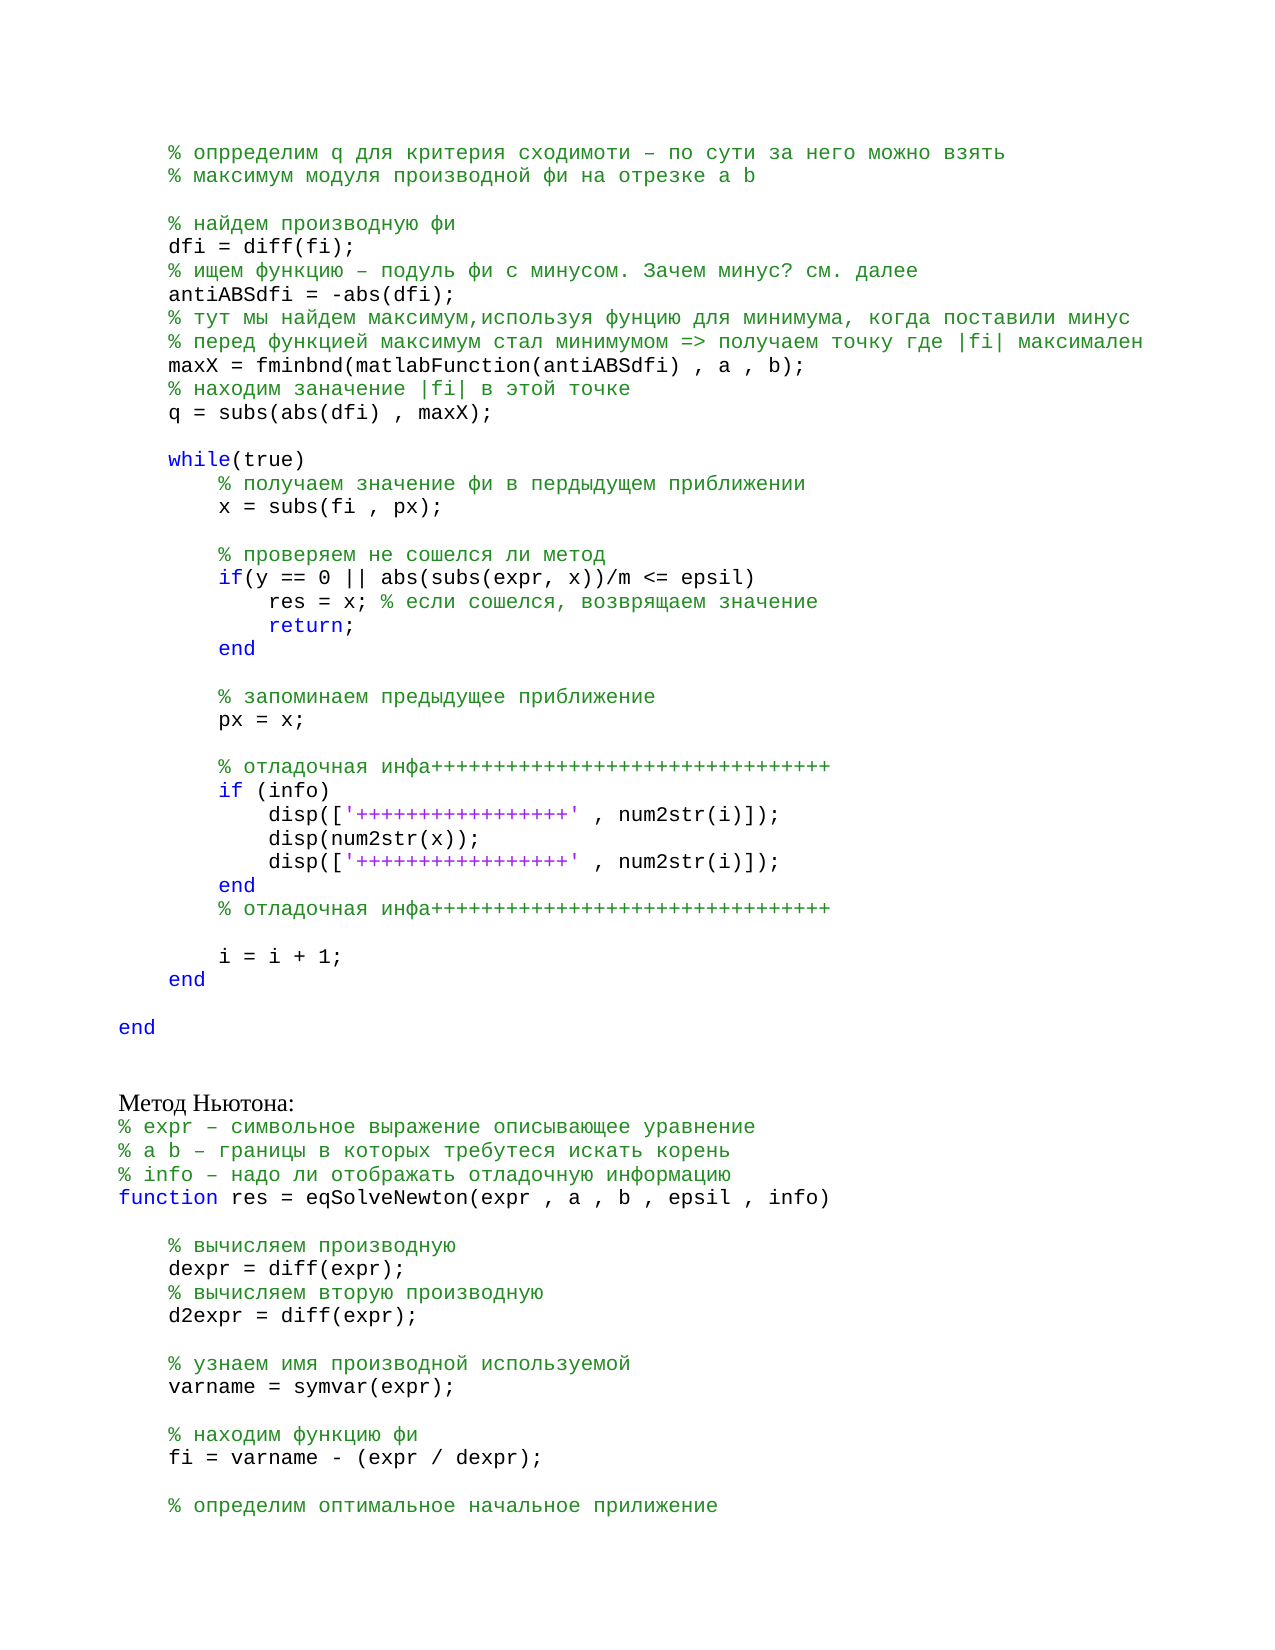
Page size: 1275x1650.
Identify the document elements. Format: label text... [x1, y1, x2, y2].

text if (info) [118, 780, 1157, 804]
text % перед функцией максимум стал минимумом => получаем точку где |fi| максимален [118, 331, 1157, 354]
text disp(['+++++++++++++++++' , num2str(i)]); [118, 851, 1157, 875]
text % отладочная инфа++++++++++++++++++++++++++++++++ [118, 898, 1157, 922]
text % ищем функцию – подуль фи с минусом. Зачем минус? см. далее [118, 260, 1157, 284]
text % вычисляем производную [118, 1234, 1157, 1258]
text Метод Ньютона: [118, 1088, 1157, 1116]
text % находим функцию фи [118, 1424, 1157, 1447]
text x = subs(fi , px); [118, 496, 1157, 520]
text % a b – границы в которых требутеся искать корень [118, 1140, 1157, 1164]
text end [118, 638, 1157, 662]
text % проверяем не сошелся ли метод [118, 544, 1157, 567]
text end [118, 875, 1157, 898]
text px = x; [118, 709, 1157, 733]
text q = subs(abs(dfi) , maxX); [118, 402, 1157, 426]
text end [118, 1017, 1157, 1040]
text % найдем производную фи [118, 213, 1157, 236]
text dfi = diff(fi); [118, 236, 1157, 260]
text % тут мы найдем максимум,используя фунцию для минимума, когда поставили минус [118, 307, 1157, 331]
text % отладочная инфа++++++++++++++++++++++++++++++++ [118, 757, 1157, 780]
text function res = eqSolveNewton(expr , a , b , epsil , info) [118, 1187, 1157, 1211]
text fi = varname - (expr / dexpr); [118, 1447, 1157, 1471]
text % expr – символьное выражение описывающее уравнение [118, 1116, 1157, 1140]
text if(y == 0 || abs(subs(expr, x))/m <= epsil) [118, 567, 1157, 591]
text antiABSdfi = -abs(dfi); [118, 284, 1157, 307]
text res = x; % если сошелся, возврящаем значение [118, 591, 1157, 615]
text % узнаем имя производной используемой [118, 1353, 1157, 1376]
text % получаем значение фи в пердыдущем приближении [118, 473, 1157, 496]
text while(true) [118, 449, 1157, 473]
text % info – надо ли отображать отладочную информацию [118, 1164, 1157, 1187]
text dexpr = diff(expr); [118, 1258, 1157, 1282]
text return; [118, 615, 1157, 638]
text varname = symvar(expr); [118, 1376, 1157, 1400]
text % запоминаем предыдущее приближение [118, 686, 1157, 709]
text disp(num2str(x)); [118, 827, 1157, 851]
text % вычисляем вторую производную [118, 1282, 1157, 1306]
text % опрределим q для критерия сходимоти – по сути за него можно взять [118, 142, 1157, 165]
text disp(['+++++++++++++++++' , num2str(i)]); [118, 804, 1157, 827]
text end [118, 969, 1157, 993]
text maxX = fminbnd(matlabFunction(antiABSdfi) , a , b); [118, 354, 1157, 378]
text % максимум модуля производной фи на отрезке a b [118, 165, 1157, 189]
text % определим оптимальное начальное прилижение [118, 1495, 1157, 1518]
text d2expr = diff(expr); [118, 1306, 1157, 1329]
text i = i + 1; [118, 946, 1157, 969]
text % находим заначение |fi| в этой точке [118, 378, 1157, 402]
